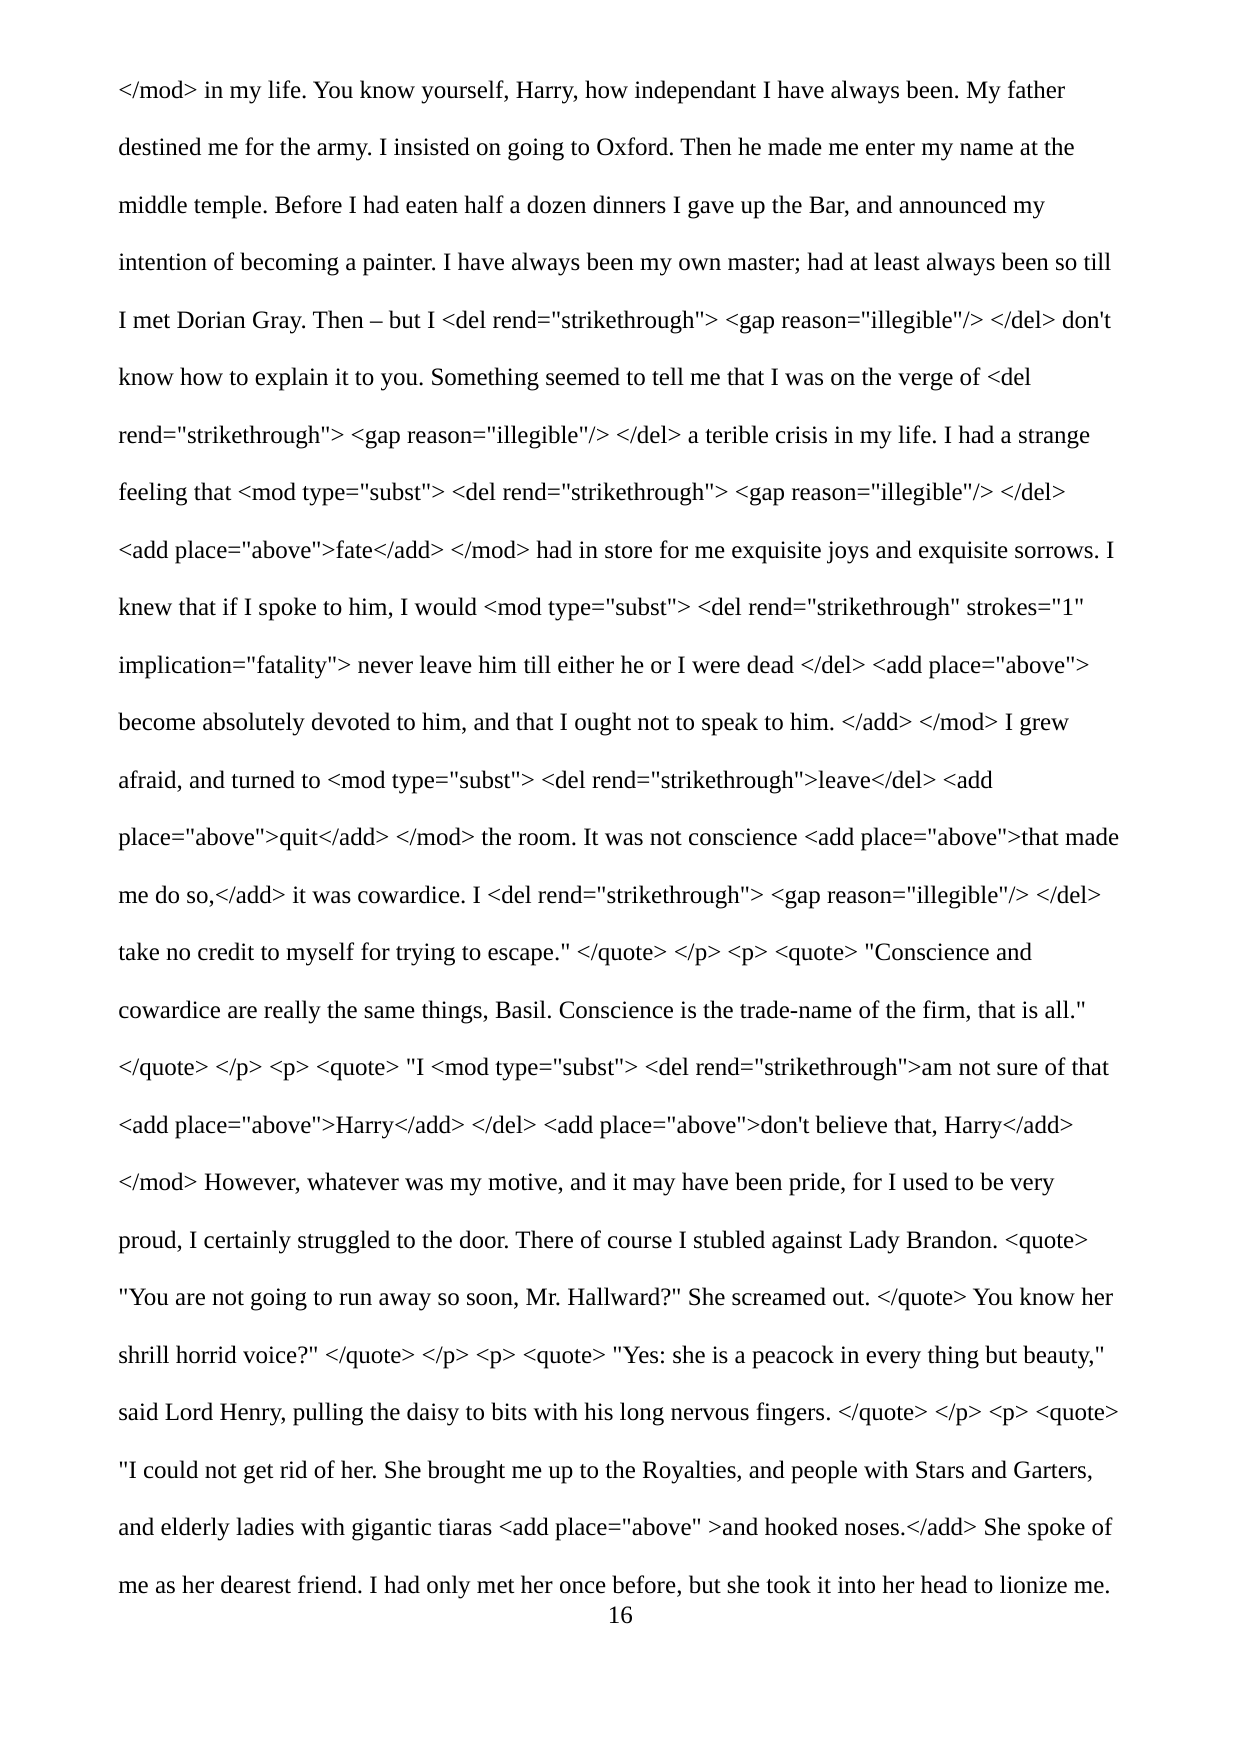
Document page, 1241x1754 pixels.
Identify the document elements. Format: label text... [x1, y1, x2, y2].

text </mod> in my life. You know yourself, Harry, how independant I have always been. My father destined me for the army. I insisted on going to Oxford. Then he made me enter my name at the middle temple. Before I had eaten half a dozen dinners I gave up the Bar, and announced my intention of becoming a painter. I have always been my own master; had at least always been so till I met Dorian Gray. Then – but I <del rend="strikethrough"> <gap reason="illegible"/> </del> don't know how to explain it to you. Something seemed to tell me that I was on the verge of <del rend="strikethrough"> <gap reason="illegible"/> </del> a terible crisis in my life. I had a strange feeling that <mod type="subst"> <del rend="strikethrough"> <gap reason="illegible"/> </del> <add place="above">fate</add> </mod> had in store for me exquisite joys and exquisite sorrows. I knew that if I spoke to him, I would <mod type="subst"> <del rend="strikethrough" strokes="1" implication="fatality"> never leave him till either he or I were dead </del> <add place="above"> become absolutely devoted to him, and that I ought not to speak to him. </add> </mod> I grew afraid, and turned to <mod type="subst"> <del rend="strikethrough">leave</del> <add place="above">quit</add> </mod> the room. It was not conscience <add place="above">that made me do so,</add> it was cowardice. I <del rend="strikethrough"> <gap reason="illegible"/> </del> take no credit to myself for trying to escape." </quote> </p> <p> <quote> "Conscience and cowardice are really the same things, Basil. Conscience is the trade-name of the firm, that is all." </quote> </p> <p> <quote> "I <mod type="subst"> <del rend="strikethrough">am not sure of that <add place="above">Harry</add> </del> <add place="above">don't believe that, Harry</add> </mod> However, whatever was my motive, and it may have been pride, for I used to be very proud, I certainly struggled to the door. There of course I stubled against Lady Brandon. <quote> "You are not going to run away so soon, Mr. Hallward?" She screamed out. </quote> You know her shrill horrid voice?" </quote> </p> <p> <quote> "Yes: she is a peacock in every thing but beauty," said Lord Henry, pulling the daisy to bits with his long nervous fingers. </quote> </p> <p> <quote> "I could not get rid of her. She brought me up to the Royalties, and people with Stars and Garters, and elderly ladies with gigantic tiaras <add place="above" >and hooked noses.</add> She spoke of me as her dearest friend. I had only met her once before, but she took it into her head to lionize me. [118, 75, 1122, 1599]
